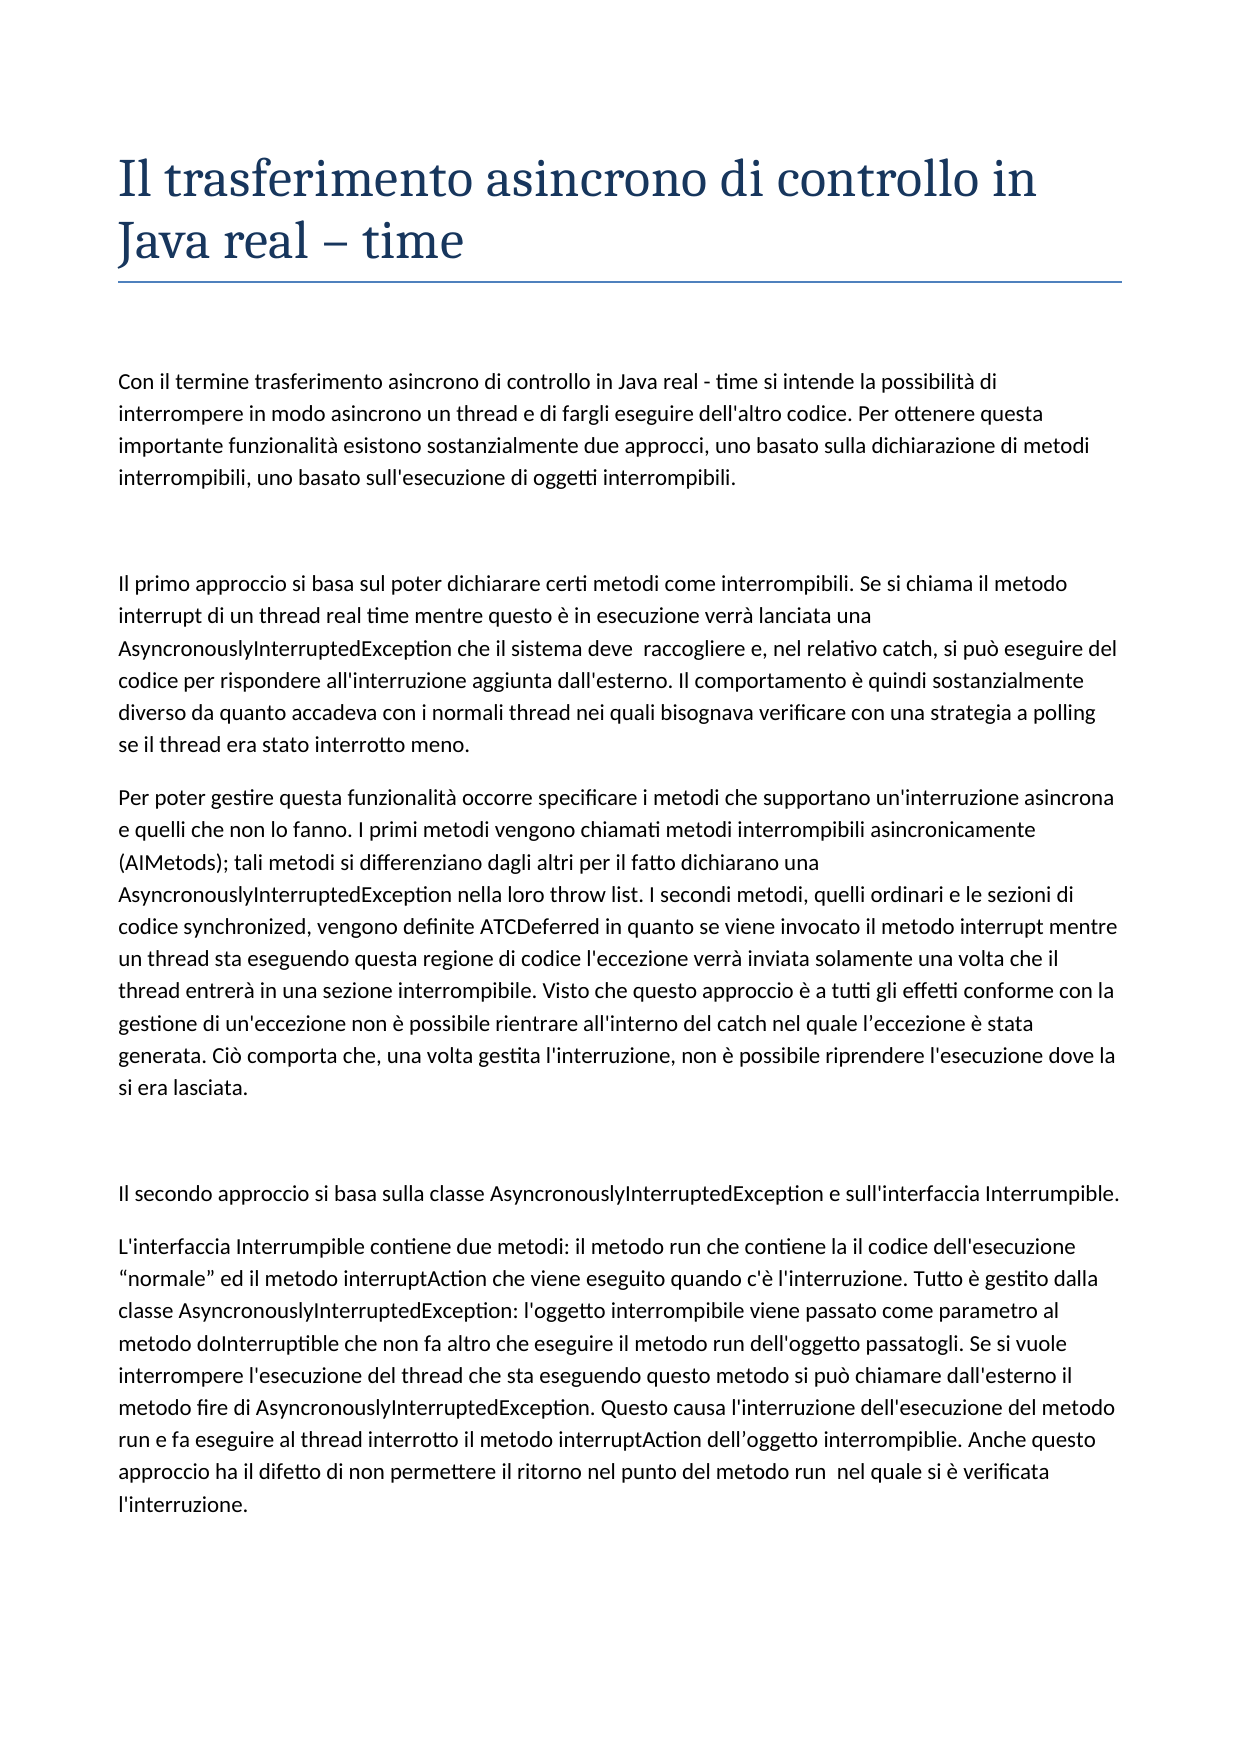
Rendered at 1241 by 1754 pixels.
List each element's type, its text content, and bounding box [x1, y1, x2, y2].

text Il secondo approccio si basa sulla classe AsyncronouslyInterruptedException e sull'interfaccia Interrumpible. [118, 1179, 1122, 1207]
text Il trasferimento asincrono di controllo in Java real – time [118, 148, 1122, 281]
text Con il termine trasferimento asincrono di controllo in Java real - time si intende la possibilità di interrompere in modo asincrono un thread e di fargli eseguire dell'altro codice. Per ottenere questa importante funzionalità esistono sostanzialmente due approcci, uno basato sulla dichiarazione di metodi interrompibili, uno basato sull'esecuzione di oggetti interrompibili. [118, 367, 1122, 491]
text Per poter gestire questa funzionalità occorre specificare i metodi che supportano un'interruzione asincrona e quelli che non lo fanno. I primi metodi vengono chiamati metodi interrompibili asincronicamente (AIMetods); tali metodi si differenziano dagli altri per il fatto dichiarano una AsyncronouslyInterruptedException nella loro throw list. I secondi metodi, quelli ordinari e le sezioni di codice synchronized, vengono definite ATCDeferred in quanto se viene invocato il metodo interrupt mentre un thread sta eseguendo questa regione di codice l'eccezione verrà inviata solamente una volta che il thread entrerà in una sezione interrompibile. Visto che questo approccio è a tutti gli effetti conforme con la gestione di un'eccezione non è possibile rientrare all'interno del catch nel quale l’eccezione è stata generata. Ciò comporta che, una volta gestita l'interruzione, non è possibile riprendere l'esecuzione dove la si era lasciata. [118, 783, 1122, 1101]
text Il primo approccio si basa sul poter dichiarare certi metodi come interrompibili. Se si chiama il metodo interrupt di un thread real time mentre questo è in esecuzione verrà lanciata una AsyncronouslyInterruptedException che il sistema deve raccogliere e, nel relativo catch, si può eseguire del codice per rispondere all'interruzione aggiunta dall'esterno. Il comportamento è quindi sostanzialmente diverso da quanto accadeva con i normali thread nei quali bisognava verificare con una strategia a polling se il thread era stato interrotto meno. [118, 569, 1122, 758]
text L'interfaccia Interrumpible contiene due metodi: il metodo run che contiene la il codice dell'esecuzione “normale” ed il metodo interruptAction che viene eseguito quando c'è l'interruzione. Tutto è gestito dalla classe AsyncronouslyInterruptedException: l'oggetto interrompibile viene passato come parametro al metodo doInterruptible che non fa altro che eseguire il metodo run dell'oggetto passatogli. Se si vuole interrompere l'esecuzione del thread che sta eseguendo questo metodo si può chiamare dall'esterno il metodo fire di AsyncronouslyInterruptedException. Questo causa l'interruzione dell'esecuzione del metodo run e fa eseguire al thread interrotto il metodo interruptAction dell’oggetto interrompiblie. Anche questo approccio ha il difetto di non permettere il ritorno nel punto del metodo run nel quale si è verificata l'interruzione. [118, 1232, 1122, 1518]
